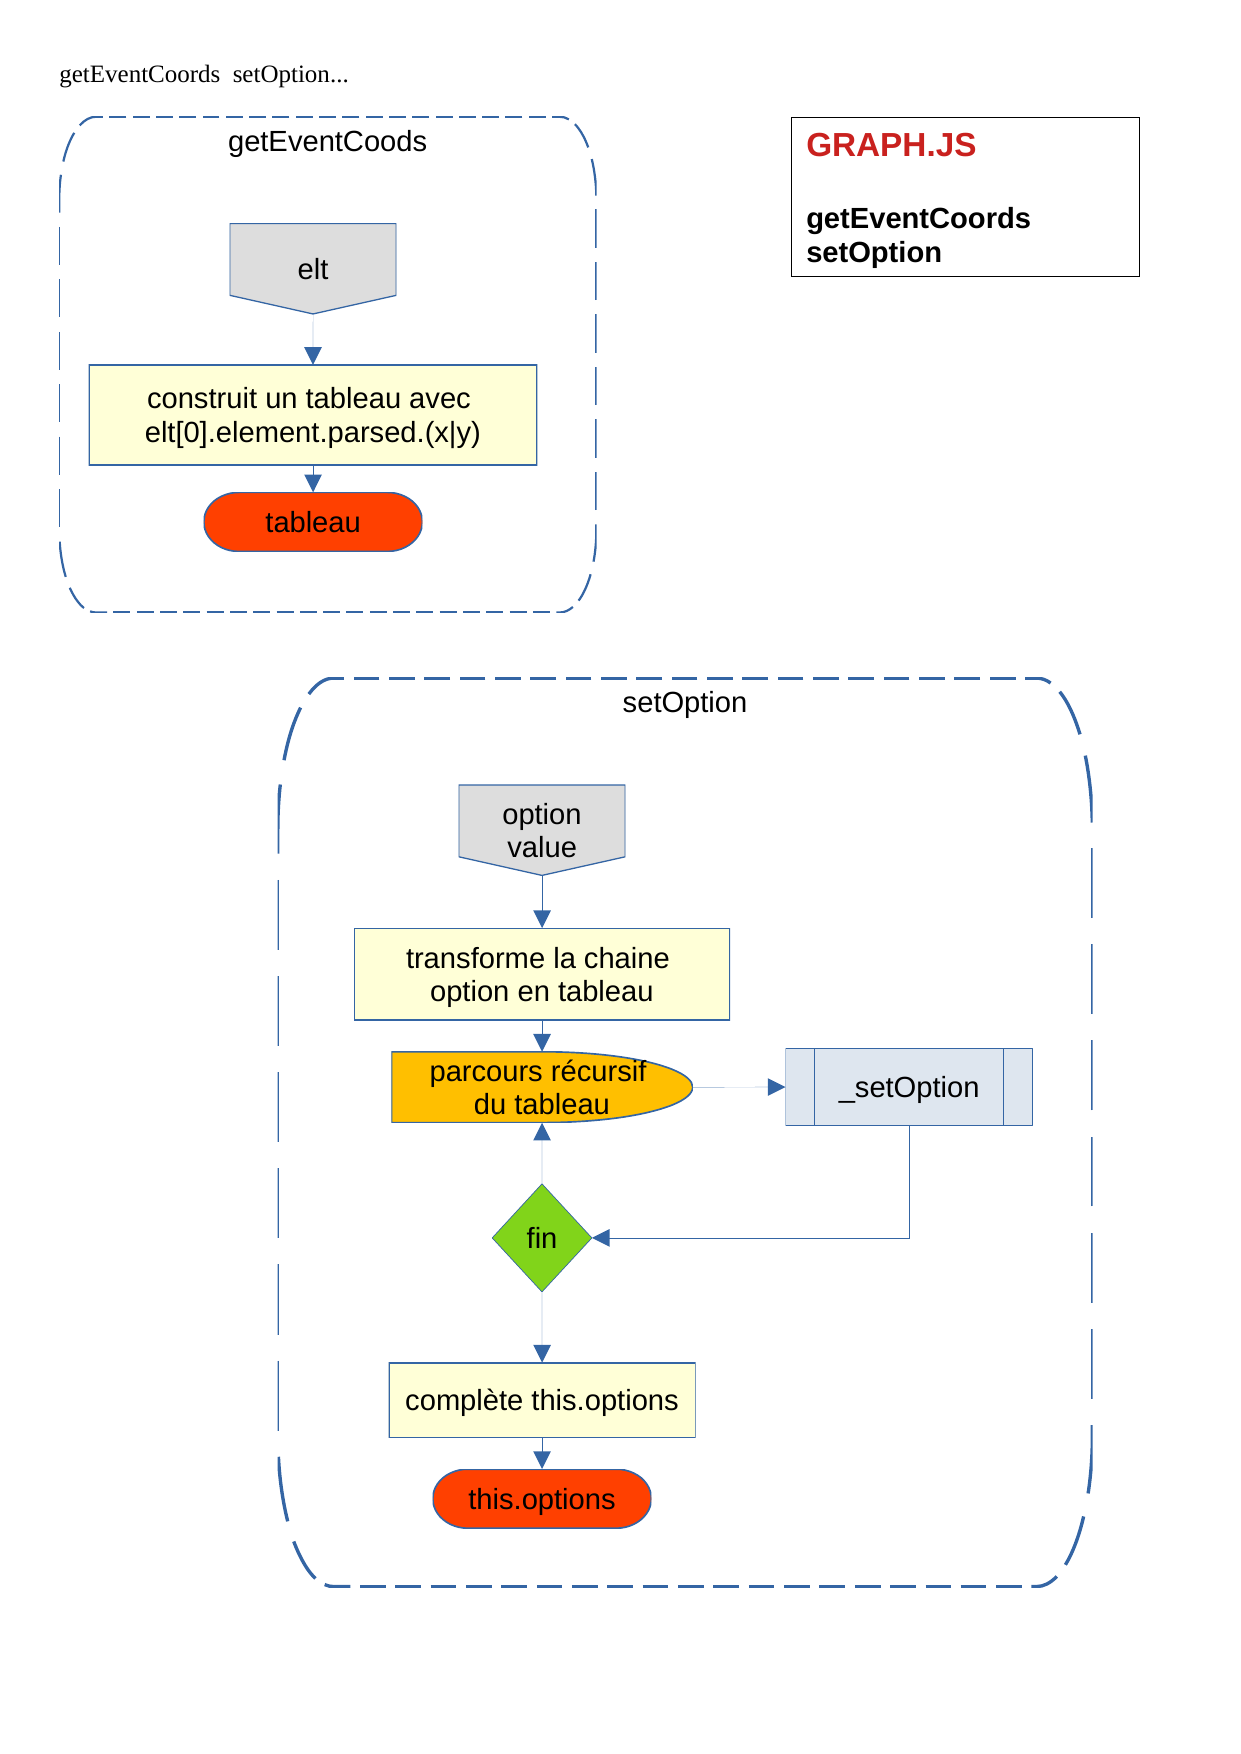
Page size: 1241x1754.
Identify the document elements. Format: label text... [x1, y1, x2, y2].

text getEventCoords setOption... [59, 59, 1181, 88]
